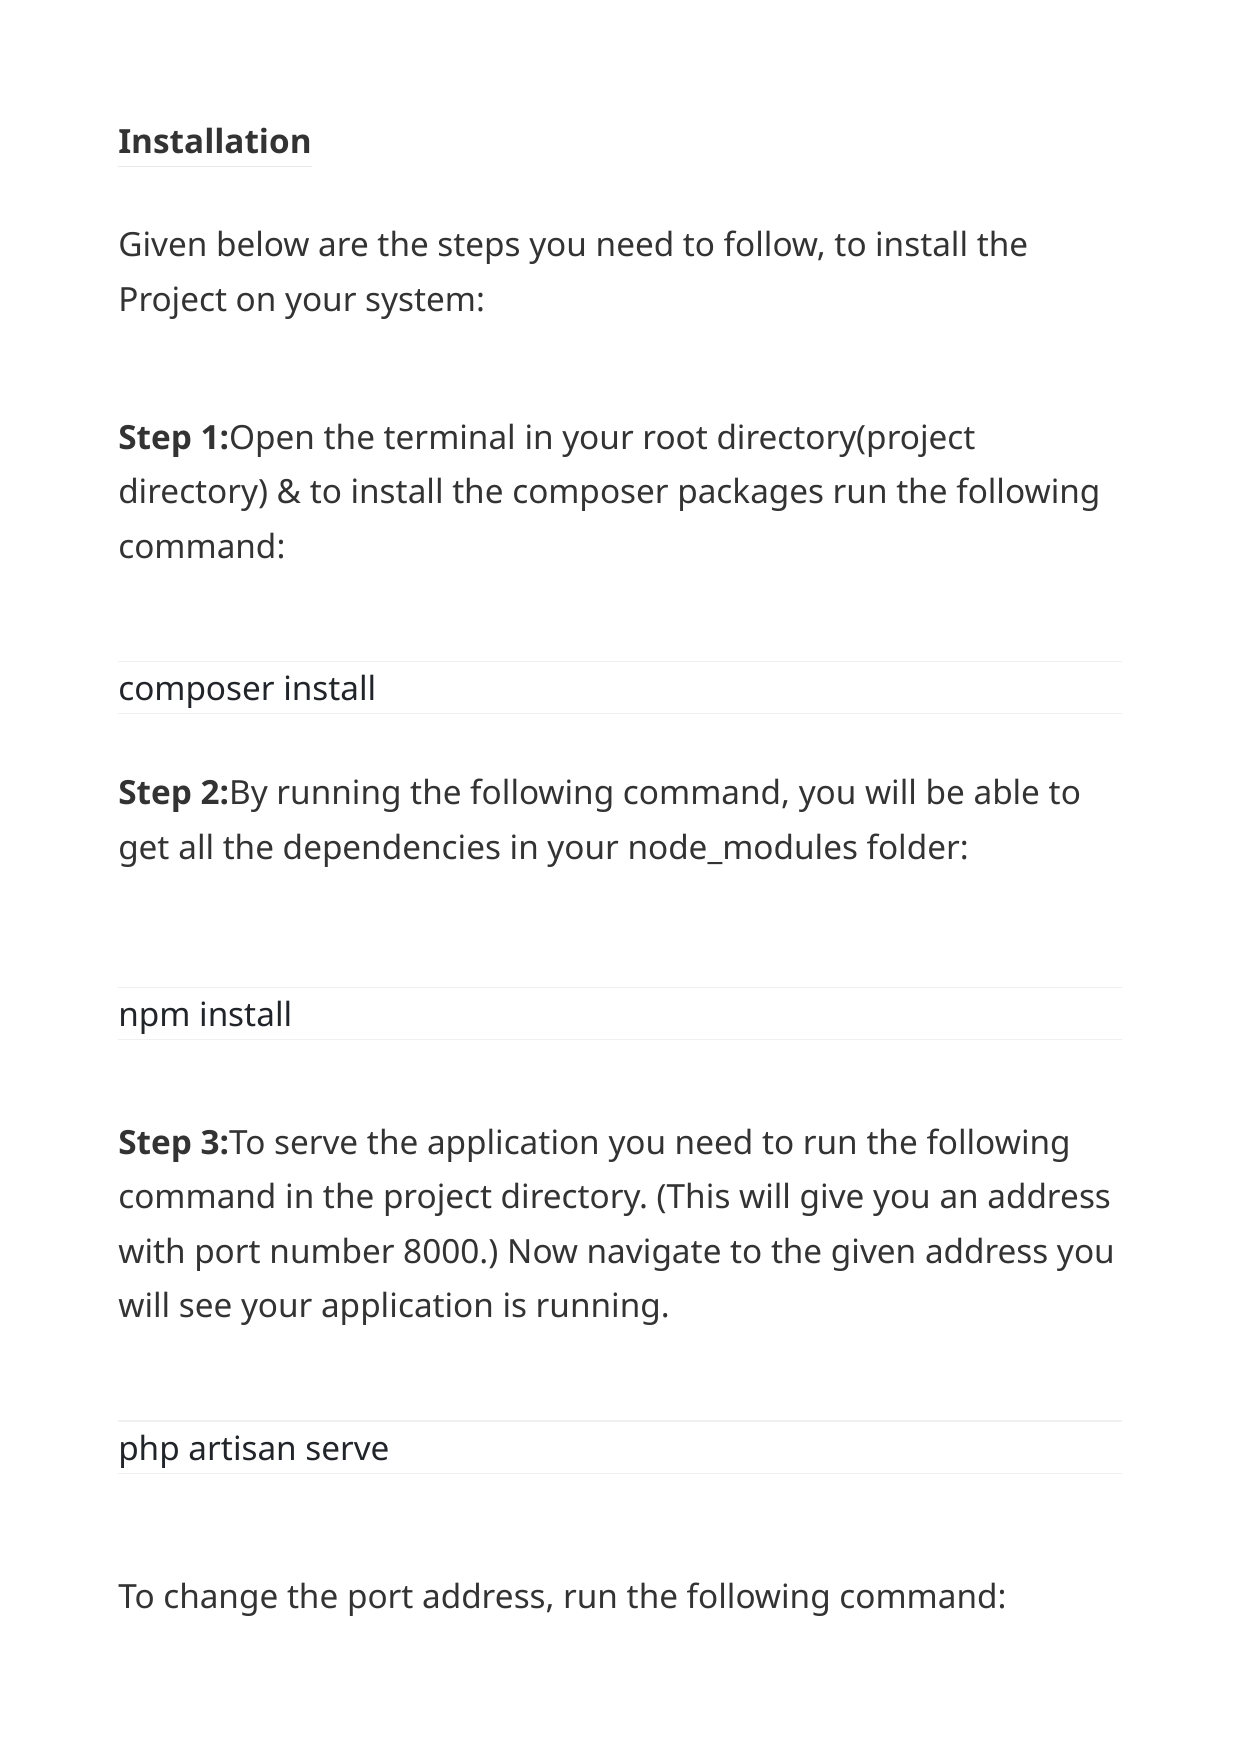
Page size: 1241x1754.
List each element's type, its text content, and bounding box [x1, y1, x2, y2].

text To change the port address, run the following command: [118, 1573, 1122, 1618]
text composer install [118, 662, 1122, 713]
subtitle Installation [118, 118, 1122, 167]
text npm install [118, 988, 1122, 1039]
text Step 1:Open the terminal in your root directory(project directory) & to install the composer packages run the following command: [118, 414, 1122, 568]
text Step 2:By running the following command, you will be able to get all the dependencies in your node_modules folder: [118, 769, 1122, 869]
text Step 3:To serve the application you need to run the following command in the project directory. (This will give you an address with port number 8000.) Now navigate to the given address you will see your application is running. [118, 1119, 1122, 1328]
text Given below are the steps you need to follow, to install the Project on your system: [118, 221, 1122, 321]
text php artisan serve [118, 1422, 1122, 1473]
